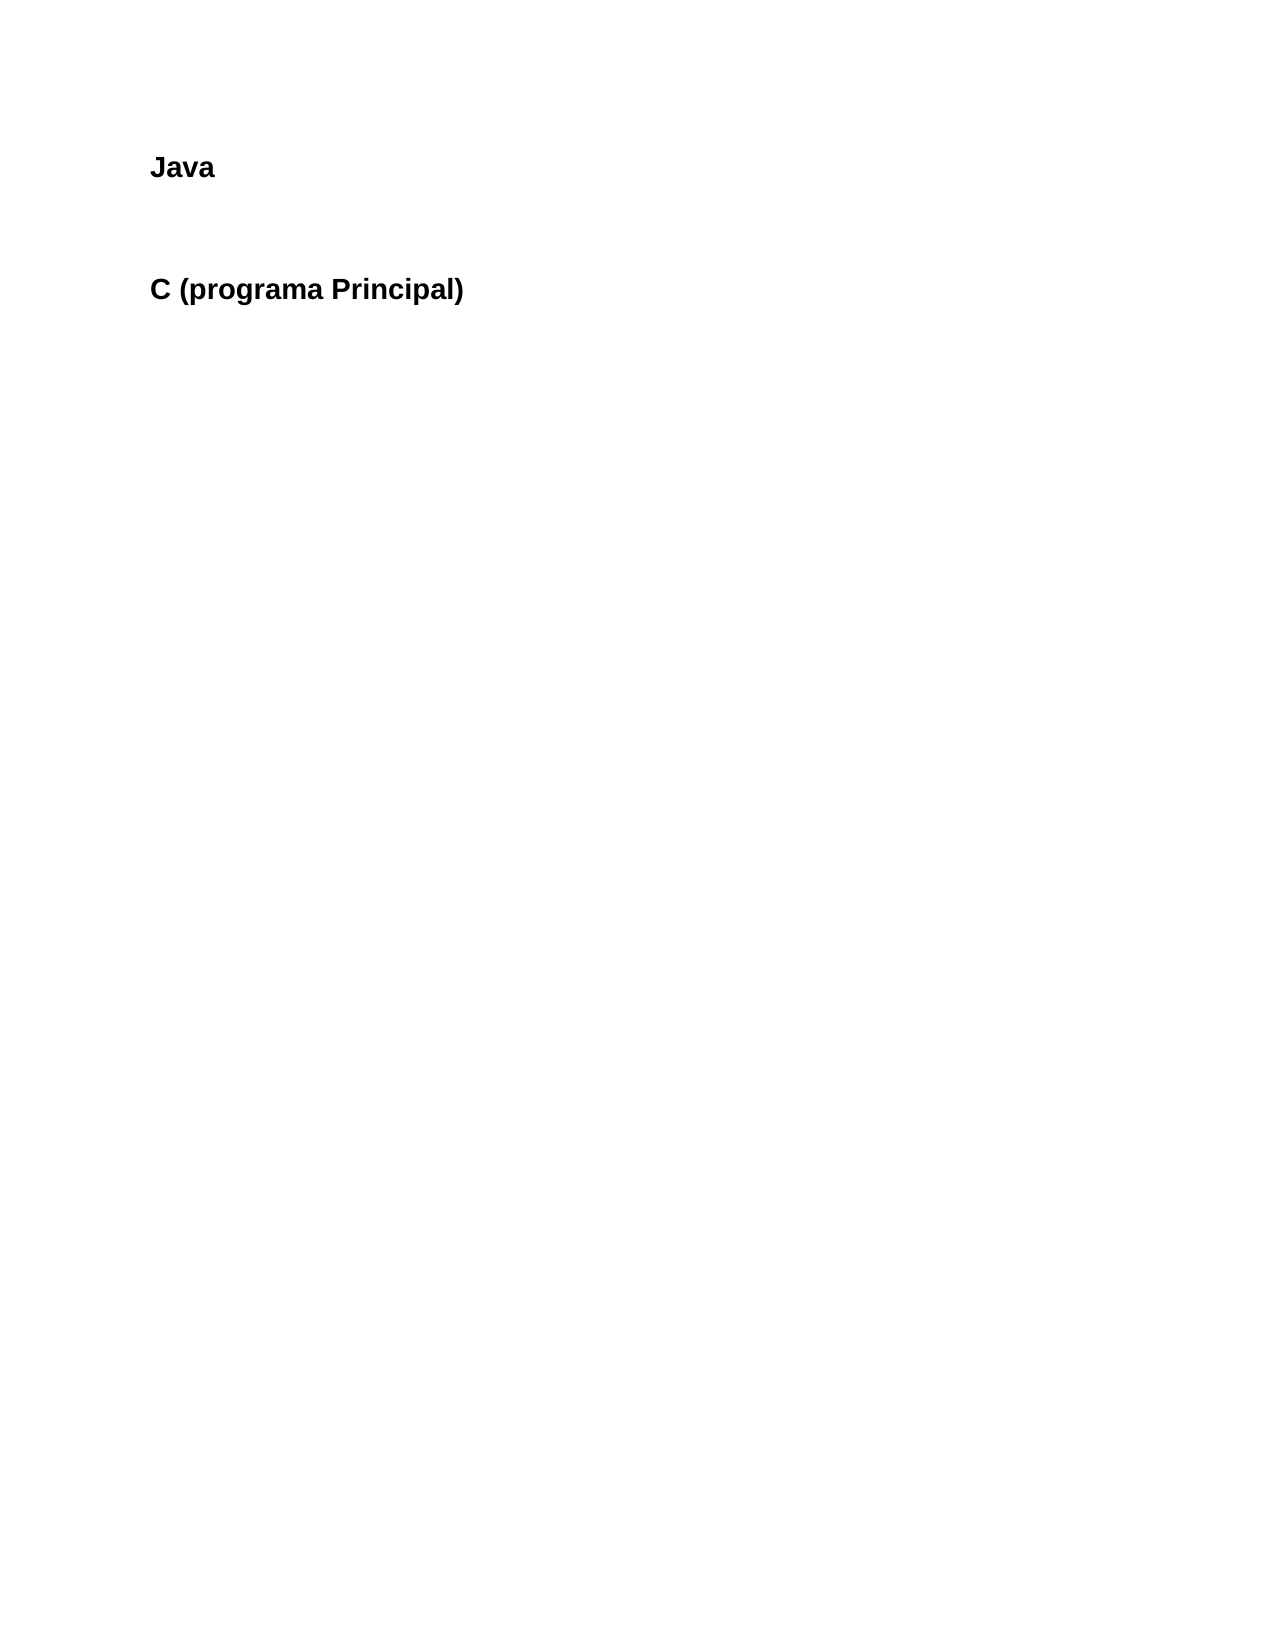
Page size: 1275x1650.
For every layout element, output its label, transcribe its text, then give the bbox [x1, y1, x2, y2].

subtitle C (programa Principal) [150, 272, 1125, 306]
subtitle Java [150, 150, 1125, 183]
